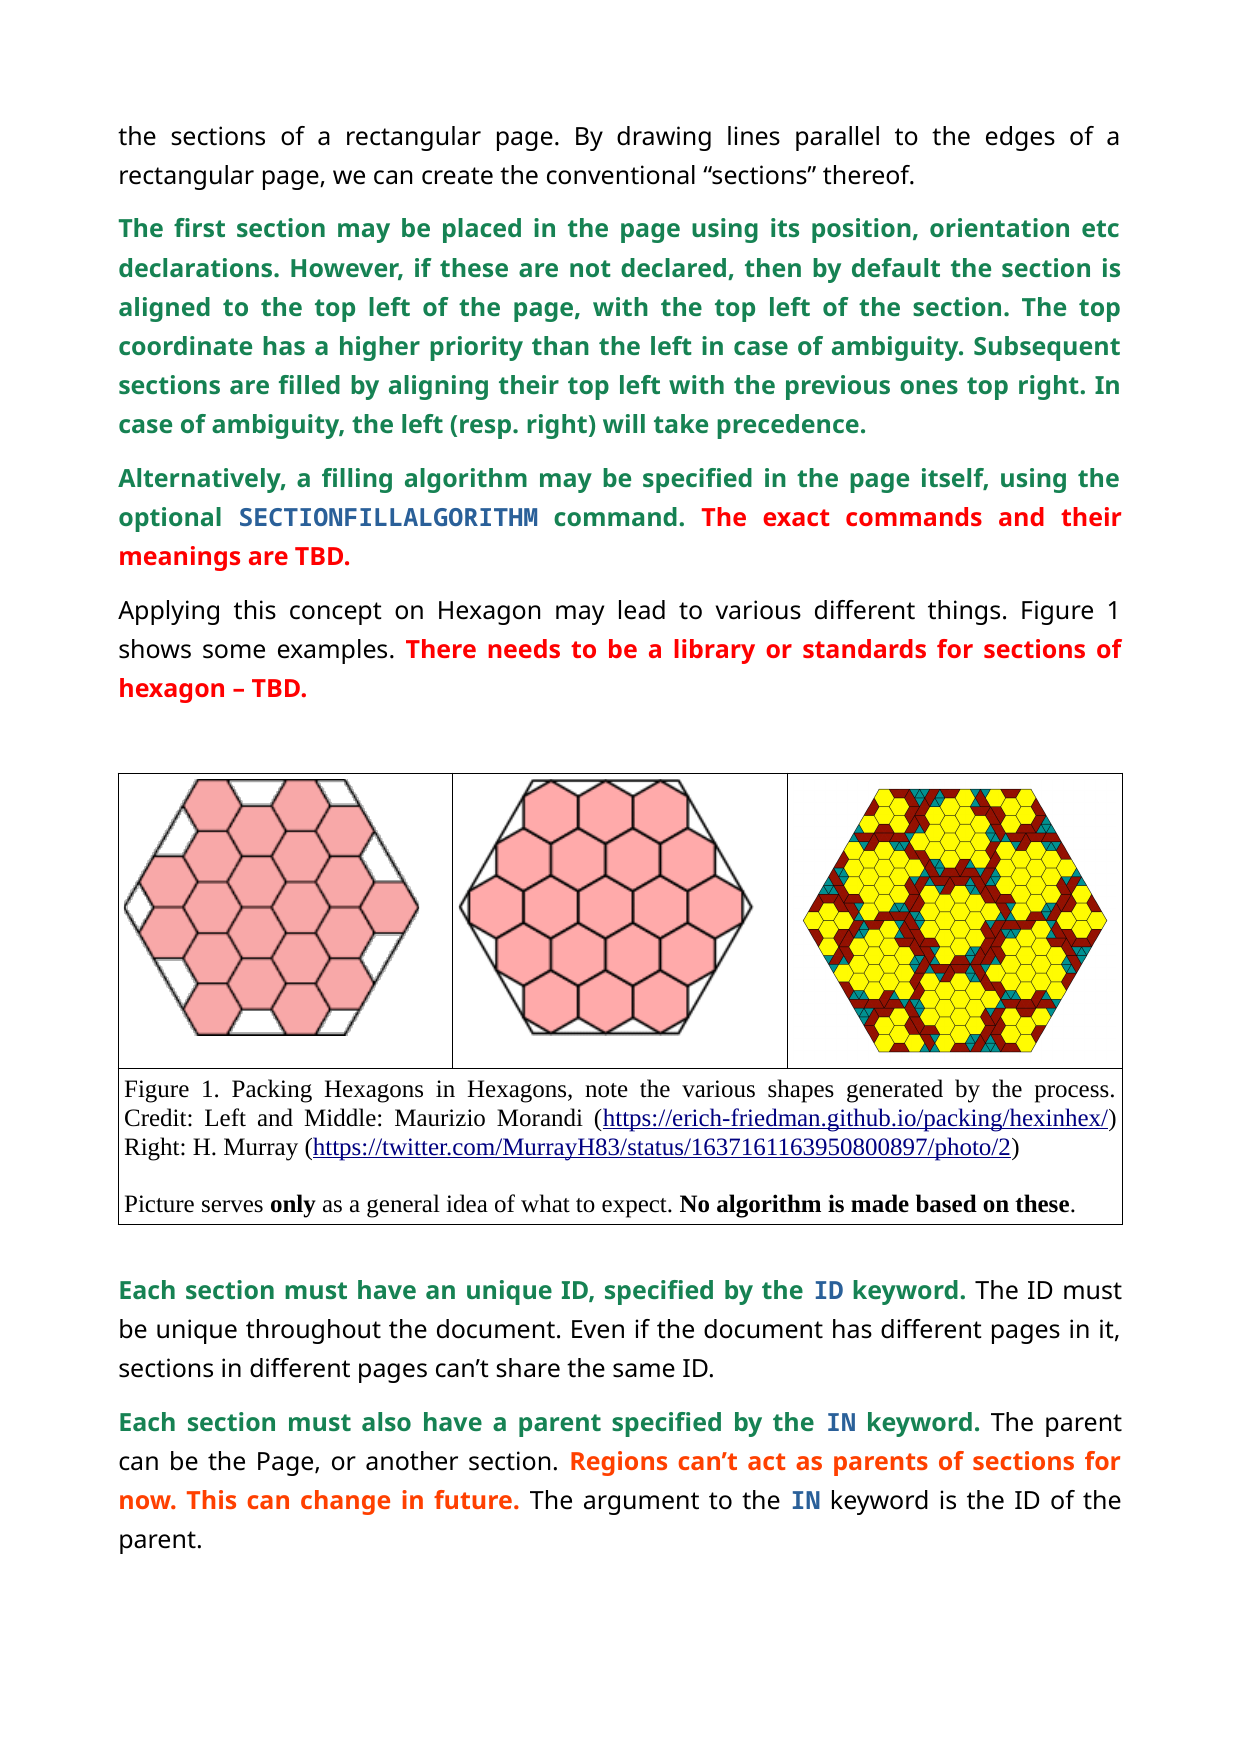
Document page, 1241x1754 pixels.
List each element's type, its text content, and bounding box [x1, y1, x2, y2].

text The first section may be placed in the page using its position, orientation etc declarations. However, if these are not declared, then by default the section is aligned to the top left of the page, with the top left of the section. The top coordinate has a higher priority than the left in case of ambiguity. Subsequent sections are filled by aligning their top left with the previous ones top right. In case of ambiguity, the left (resp. right) will take precedence. [118, 211, 1122, 441]
text the sections of a rectangular page. By drawing lines parallel to the edges of a rectangular page, we can create the conventional “sections” thereof. [118, 118, 1122, 191]
table_header [119, 774, 452, 1067]
picture [793, 779, 1117, 1062]
text Each section must have an unique ID, specified by the ID keyword. The ID must be unique throughout the document. Even if the document has different pages in it, sections in different pages can’t share the same ID. [118, 1272, 1122, 1385]
picture [123, 779, 420, 1036]
text Applying this concept on Hexagon may lead to various different things. Figure 1 shows some examples. There needs to be a library or standards for sections of hexagon – TBD. [118, 593, 1122, 705]
picture [458, 779, 754, 1036]
table_header [453, 774, 787, 1067]
text Alternatively, a filling algorithm may be specified in the page itself, using the optional SECTIONFILLALGORITHM command. The exact commands and their meanings are TBD. [118, 461, 1122, 573]
table_cell Figure 1. Packing Hexagons in Hexagons, note the various shapes generated by the process. Credit: Left and Middle: Maurizio Morandi (https://erich-friedman.github.io/packing/hexinhex/) Right: H. Murray (https://twitter.com/MurrayH83/status/1637161163950800897/photo/2) Picture serves only as a general idea of what to expect. No algorithm is made based on these. [119, 1069, 1122, 1224]
text Each section must also have a parent specified by the IN keyword. The parent can be the Page, or another section. Regions can’t act as parents of sections for now. This can change in future. The argument to the IN keyword is the ID of the parent. [118, 1404, 1122, 1556]
table_header [788, 774, 1122, 1067]
